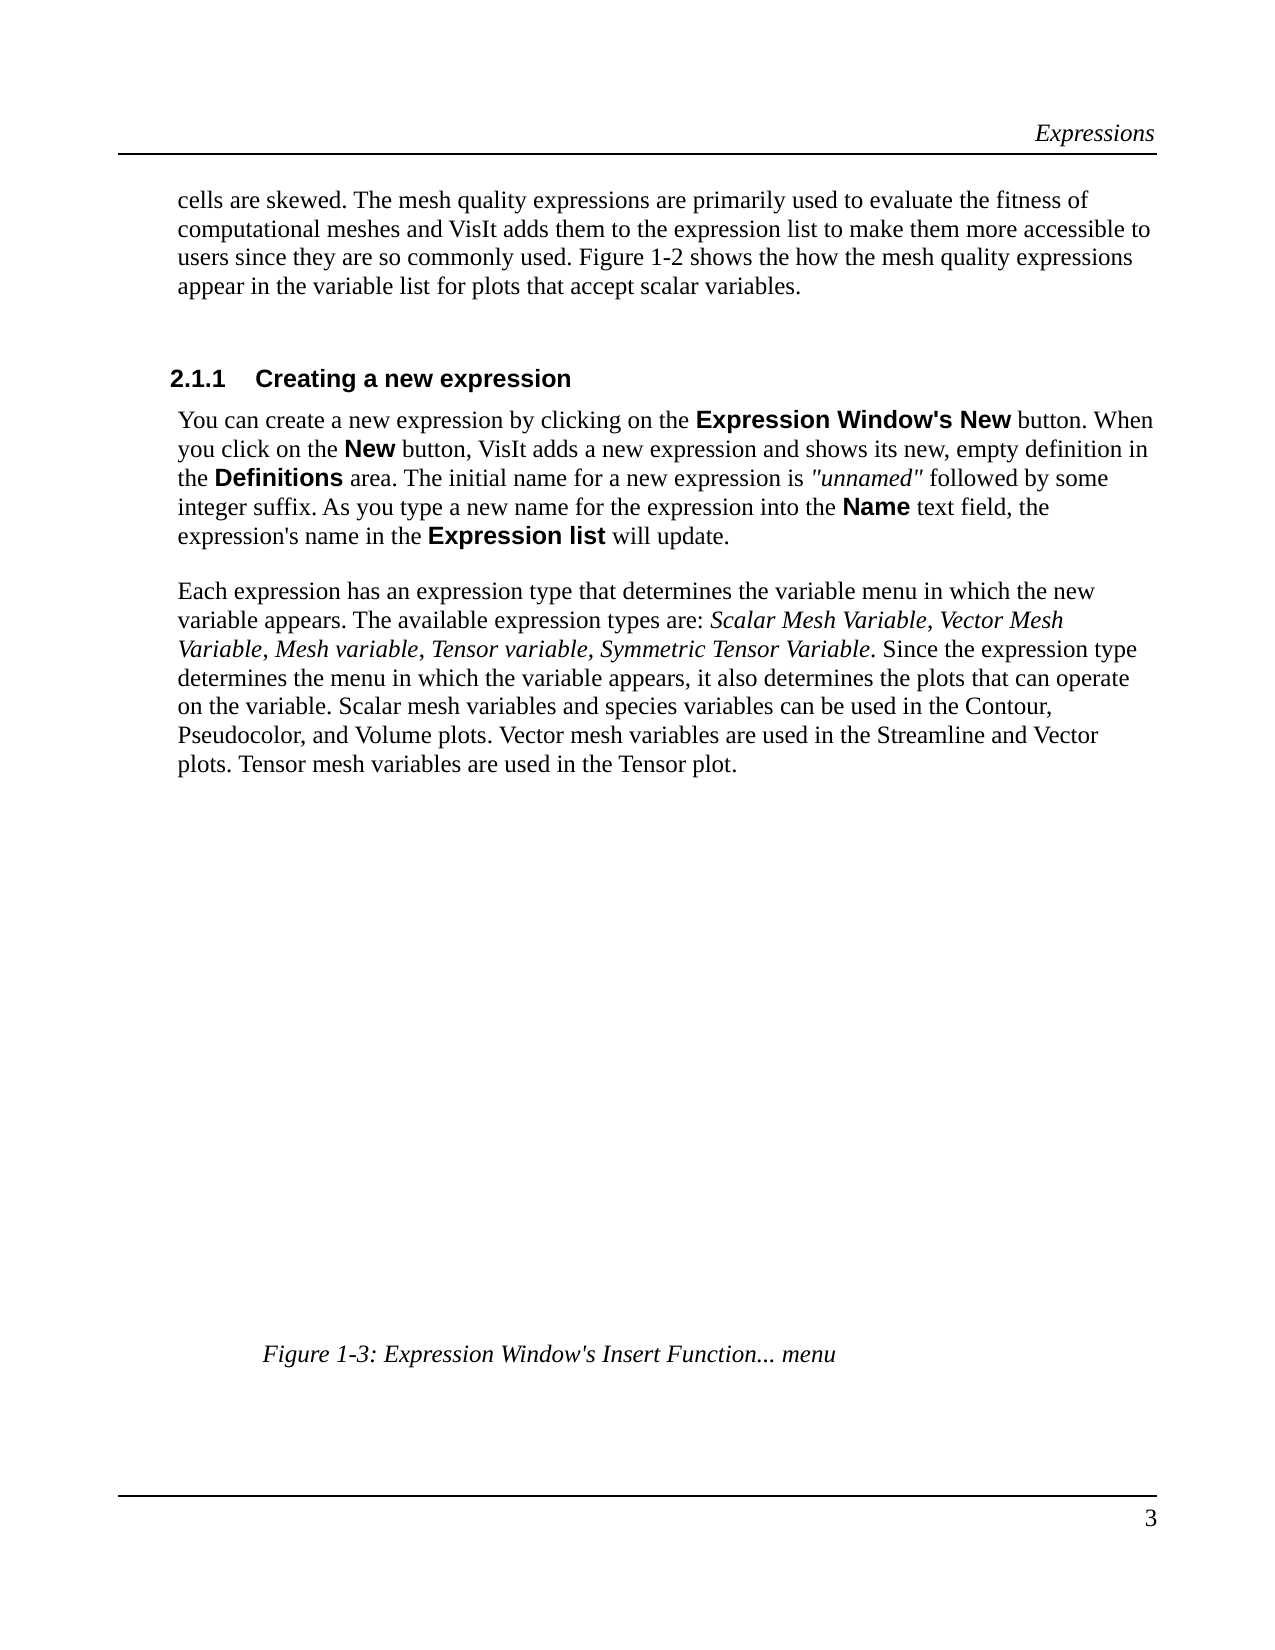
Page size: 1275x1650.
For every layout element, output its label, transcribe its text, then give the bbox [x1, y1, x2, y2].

subtitle Creating a new expression [163, 364, 1157, 393]
text There is one special case when VisIt adds expressions to the expression list that were not in the database and were not added by a database reader plugin: mesh quality expressions. When the open database contains meshes that are unstructured or curvilinear, VisIt adds special mesh quality expressions to the expression list to let you more easily plot metrics of mesh quality such as the volume of cells or how much cells are skewed. The mesh quality expressions are primarily used to evaluate the fitness of computational meshes and VisIt adds them to the expression list to make them more accessible to users since they are so commonly used. Figure 1-2 shows the how the mesh quality expressions appear in the variable list for plots that accept scalar variables. [177, 185, 1157, 300]
text Each expression has an expression type that determines the variable menu in which the new variable appears. The available expression types are: Scalar Mesh Variable, Vector Mesh Variable, Mesh variable, Tensor variable, Symmetric Tensor Variable. Since the expression type determines the menu in which the variable appears, it also determines the plots that can operate on the variable. Scalar mesh variables and species variables can be used in the Contour, Pseudocolor, and Volume plots. Vector mesh variables are used in the Streamline and Vector plots. Tensor mesh variables are used in the Tensor plot. [177, 576, 1157, 778]
text Figure 1-3: Expression Window's Insert Function... menu [262, 829, 1012, 1368]
text [262, 1368, 1012, 1417]
text You can create a new expression by clicking on the Expression Window's New button. When you click on the New button, VisIt adds a new expression and shows its new, empty definition in the Definitions area. The initial name for a new expression is "unnamed" followed by some integer suffix. As you type a new name for the expression into the Name text field, the expression's name in the Expression list will update. [177, 405, 1157, 549]
